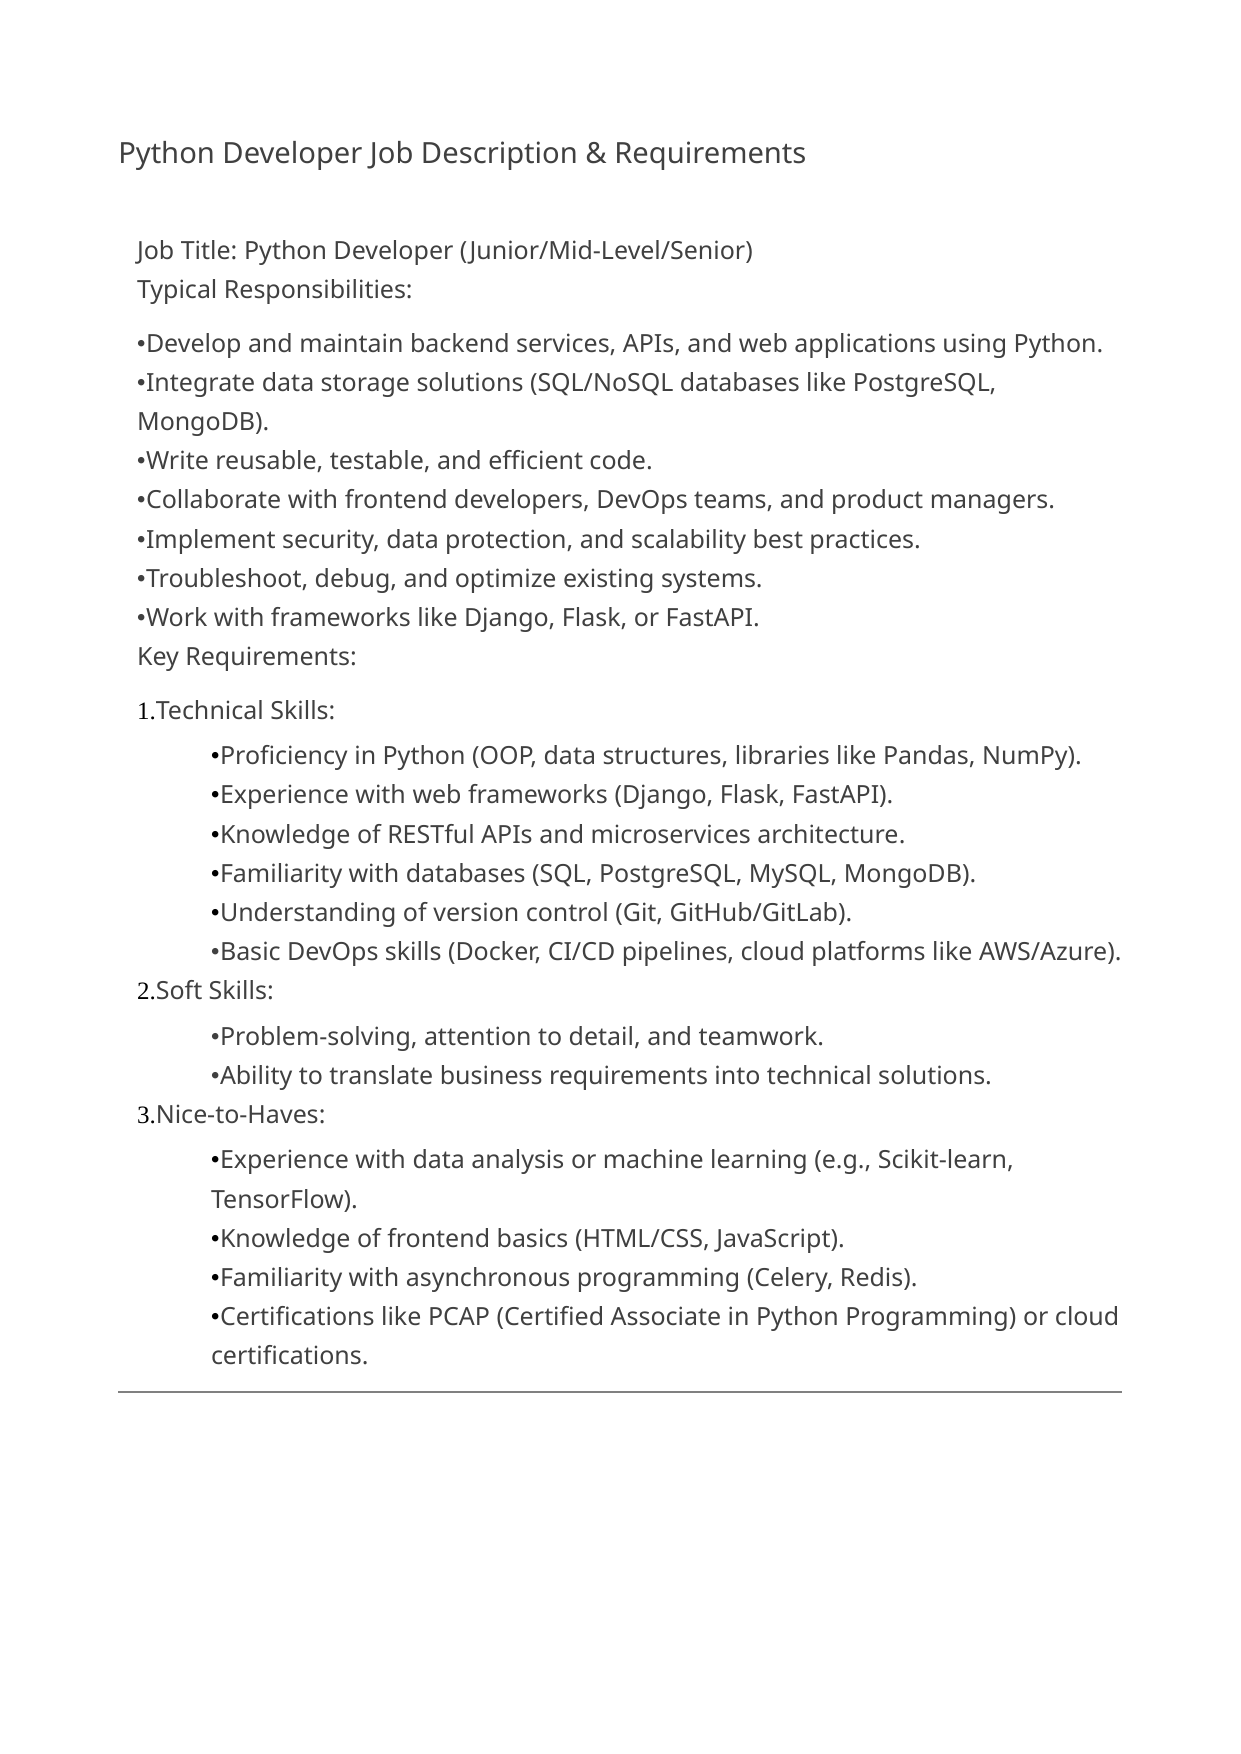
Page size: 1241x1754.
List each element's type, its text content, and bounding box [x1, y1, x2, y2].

list Problem-solving, attention to detail, and teamwork. [118, 1018, 1122, 1052]
list Develop and maintain backend services, APIs, and web applications using Python. [118, 325, 1122, 359]
list Ability to translate business requirements into technical solutions. [118, 1057, 1122, 1092]
list Basic DevOps skills (Docker, CI/CD pipelines, cloud platforms like AWS/Azure). [118, 934, 1122, 968]
list Certifications like PCAP (Certified Associate in Python Programming) or cloud certifications. [118, 1299, 1122, 1372]
list Work with frameworks like Django, Flask, or FastAPI. [118, 599, 1122, 634]
list Technical Skills: [118, 692, 1122, 727]
list Familiarity with databases (SQL, PostgreSQL, MySQL, MongoDB). [118, 855, 1122, 889]
list Nice-to-Haves: [118, 1097, 1122, 1131]
list Experience with data analysis or machine learning (e.g., Scikit-learn, TensorFlow). [118, 1142, 1122, 1215]
list Understanding of version control (Git, GitHub/GitLab). [118, 894, 1122, 929]
list Write reusable, testable, and efficient code. [118, 443, 1122, 477]
list Troubleshoot, debug, and optimize existing systems. [118, 560, 1122, 594]
list Integrate data storage solutions (SQL/NoSQL databases like PostgreSQL, MongoDB). [118, 364, 1122, 438]
list Implement security, data protection, and scalability best practices. [118, 521, 1122, 555]
list Familiarity with asynchronous programming (Celery, Redis). [118, 1259, 1122, 1294]
subtitle Python Developer Job Description & Requirements [118, 133, 1122, 172]
list Experience with web frameworks (Django, Flask, FastAPI). [118, 777, 1122, 811]
text Key Requirements: [137, 639, 1122, 673]
list Knowledge of RESTful APIs and microservices architecture. [118, 816, 1122, 850]
text Job Title: Python Developer (Junior/Mid-Level/Senior) Typical Responsibilities: [137, 232, 1122, 306]
list Soft Skills: [118, 973, 1122, 1007]
list Proficiency in Python (OOP, data structures, libraries like Pandas, NumPy). [118, 738, 1122, 772]
list Knowledge of frontend basics (HTML/CSS, JavaScript). [118, 1220, 1122, 1254]
list Collaborate with frontend developers, DevOps teams, and product managers. [118, 482, 1122, 516]
